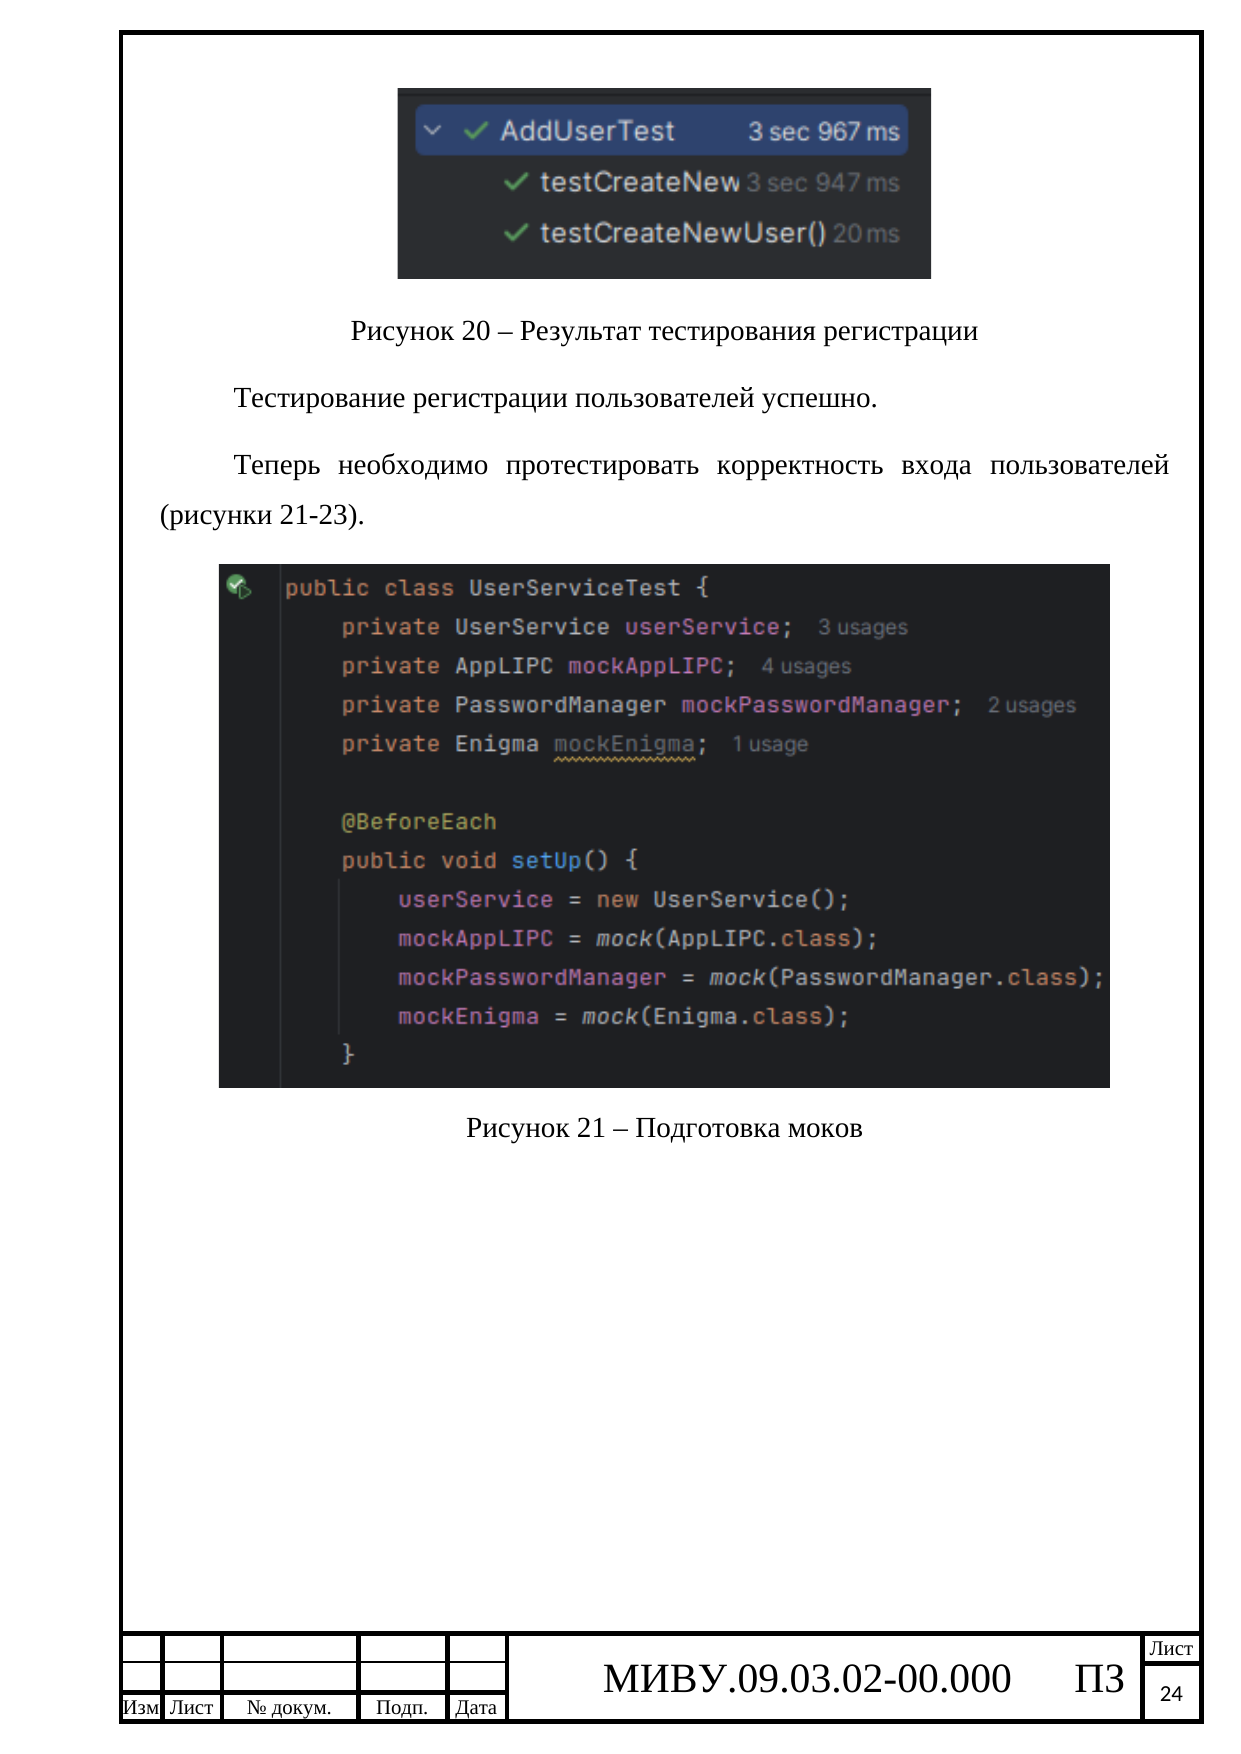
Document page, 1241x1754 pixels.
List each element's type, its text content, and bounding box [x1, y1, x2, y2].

picture [397, 88, 932, 279]
text Тестирование регистрации пользователей успешно. [159, 380, 1169, 414]
text Теперь необходимо протестировать корректность входа пользователей (рисунки 21-23). [159, 447, 1169, 531]
text Рисунок 21 – Подготовка моков [159, 624, 1169, 1143]
text Рисунок 20 – Результат тестирования регистрации [159, 313, 1169, 347]
picture [218, 564, 1110, 1088]
